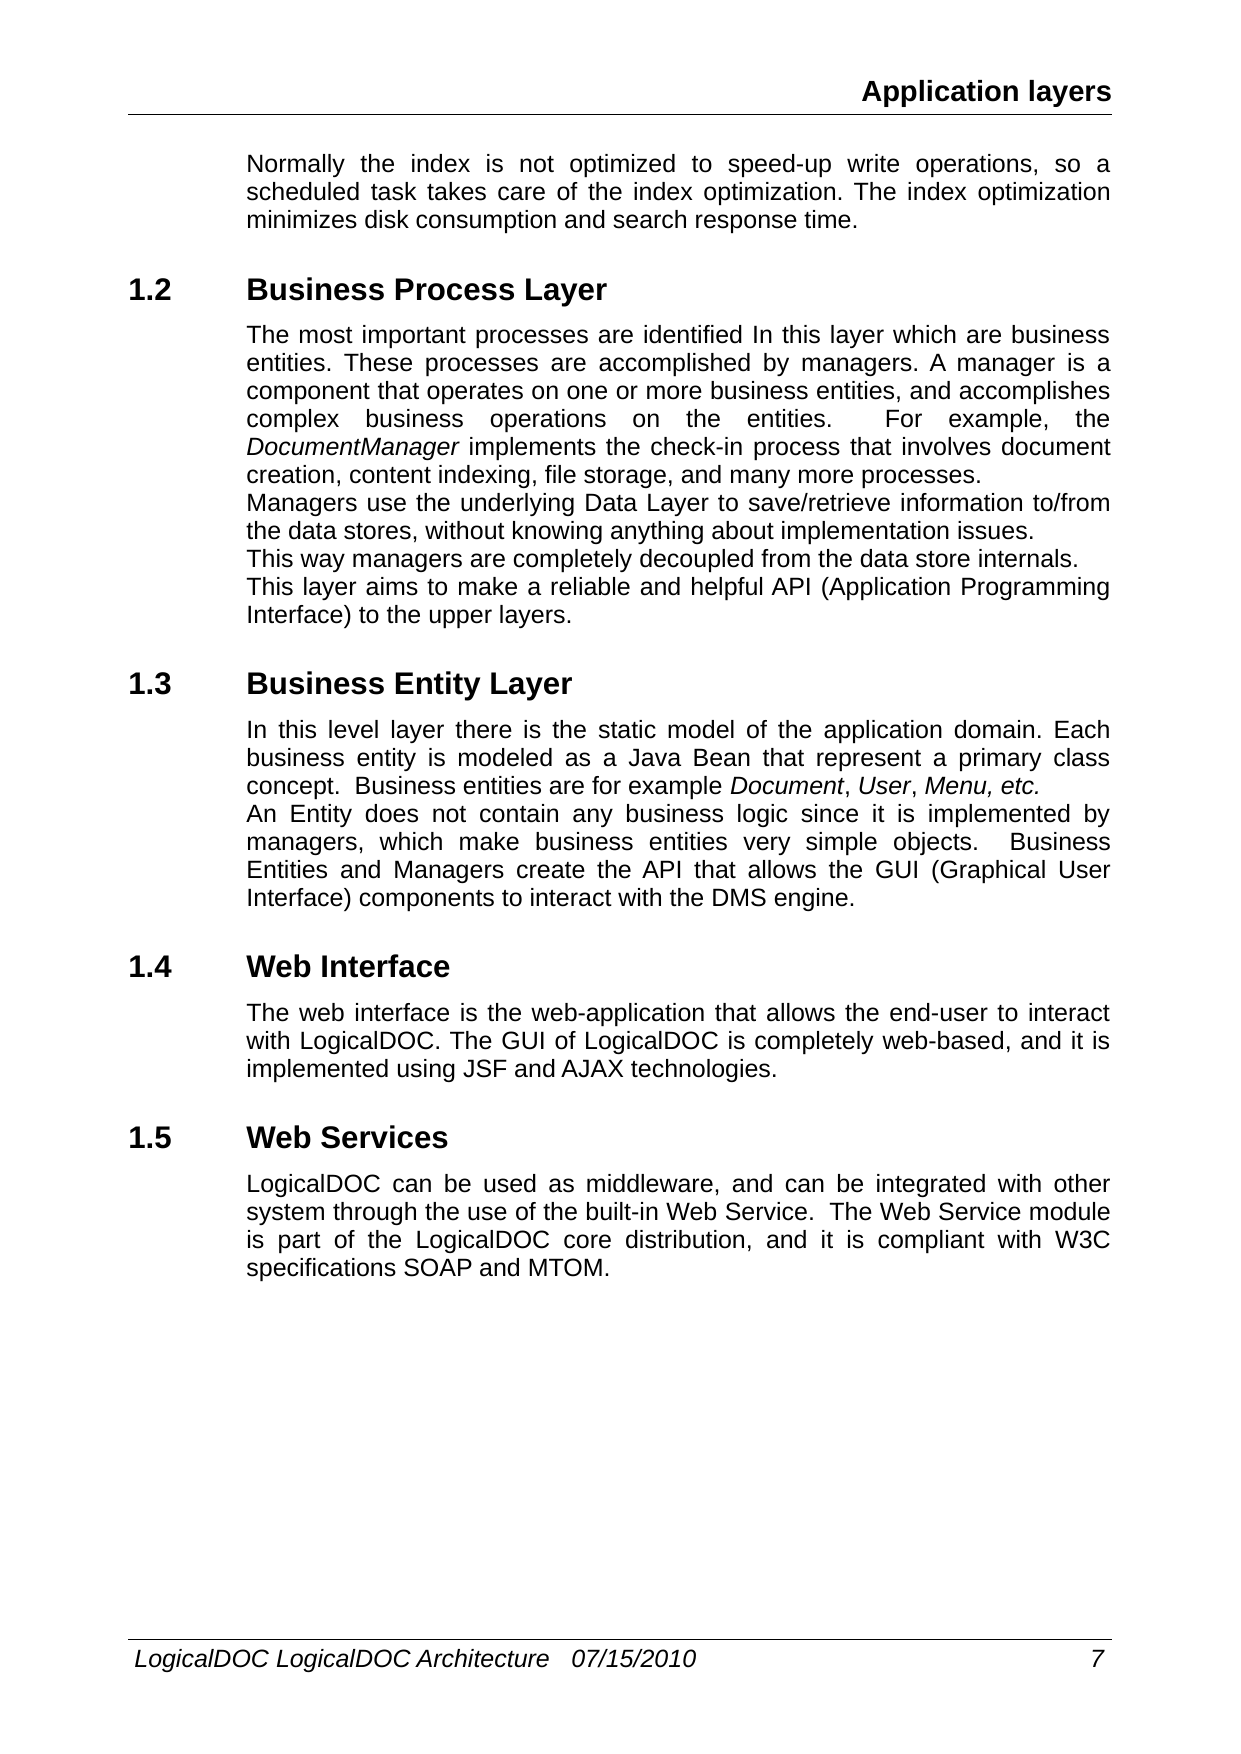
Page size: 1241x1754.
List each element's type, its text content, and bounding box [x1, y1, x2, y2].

text An Entity does not contain any business logic since it is implemented by managers, which make business entities very simple objects. Business Entities and Managers create the API that allows the GUI (Graphical User Interface) components to interact with the DMS engine. [246, 799, 1112, 911]
text This layer aims to make a reliable and helpful API (Application Programming Interface) to the upper layers. [246, 572, 1112, 628]
text The web interface is the web-application that allows the end-user to interact with LogicalDOC. The GUI of LogicalDOC is completely web-based, and it is implemented using JSF and AJAX technologies. [246, 999, 1112, 1082]
subtitle Web Interface [128, 949, 1112, 984]
text Normally the index is not optimized to speed-up write operations, so a scheduled task takes care of the index optimization. The index optimization minimizes disk consumption and search response time. [246, 150, 1112, 234]
text In this level layer there is the static model of the application domain. Each business entity is modeled as a Java Bean that represent a primary class concept. Business entities are for example Document, User, Menu, etc. [246, 716, 1112, 799]
subtitle Business Process Layer [128, 272, 1112, 306]
text Managers use the underlying Data Layer to save/retrieve information to/from the data stores, without knowing anything about implementation issues. [246, 489, 1112, 544]
text LogicalDOC can be used as middleware, and can be integrated with other system through the use of the built-in Web Service. The Web Service module is part of the LogicalDOC core distribution, and it is compliant with W3C specifications SOAP and MTOM. [246, 1170, 1112, 1282]
text The most important processes are identified In this layer which are business entities. These processes are accomplished by managers. A manager is a component that operates on one or more business entities, and accomplishes complex business operations on the entities. For example, the DocumentManager implements the check-in process that involves document creation, content indexing, file storage, and many more processes. [246, 321, 1112, 489]
text This way managers are completely decoupled from the data store internals. [246, 544, 1112, 572]
subtitle Web Services [128, 1120, 1112, 1155]
subtitle Business Entity Layer [128, 666, 1112, 701]
